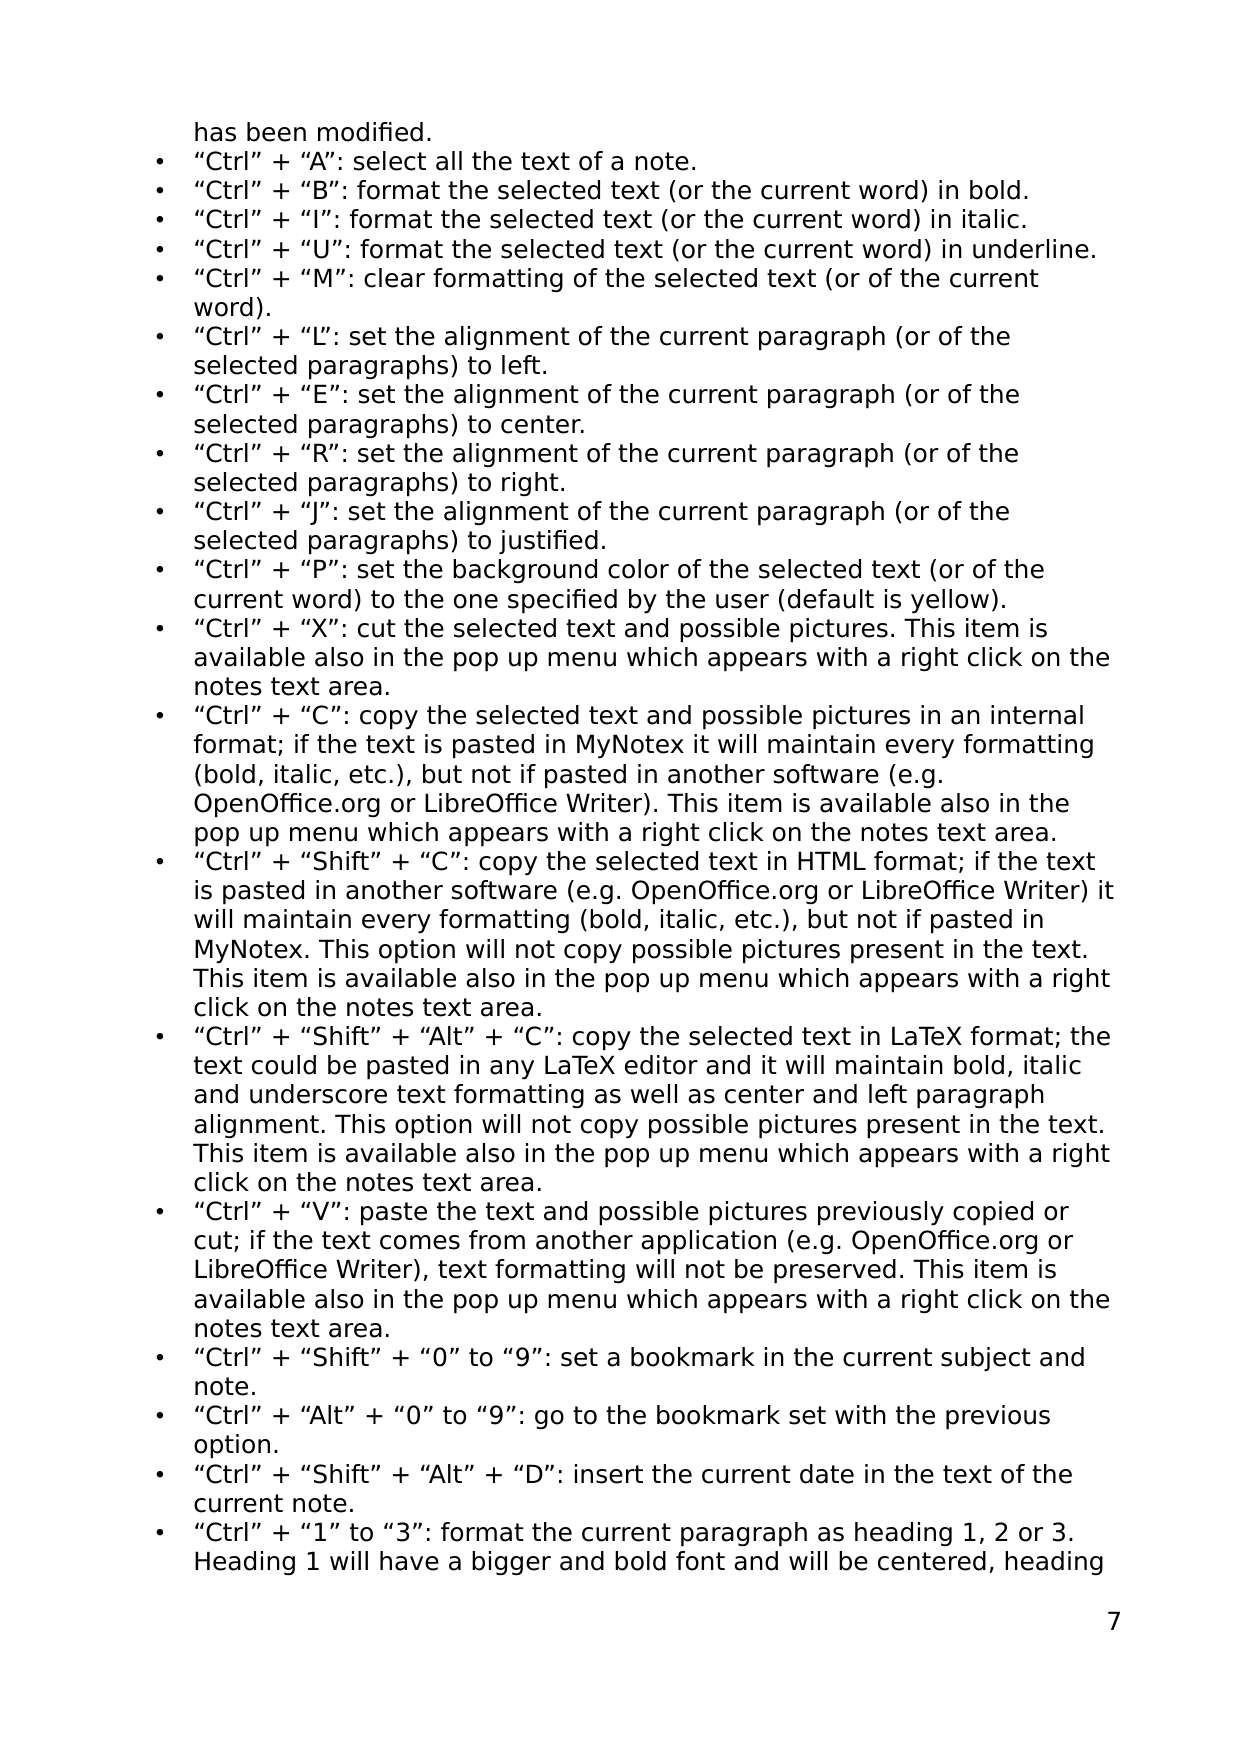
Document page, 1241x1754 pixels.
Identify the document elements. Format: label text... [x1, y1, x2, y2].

list “Ctrl” + “Shift” + “C”: copy the selected text in HTML format; if the text is pasted in another software (e.g. OpenOffice.org or LibreOffice Writer) it will maintain every formatting (bold, italic, etc.), but not if pasted in MyNotex. This option will not copy possible pictures present in the text. This item is available also in the pop up menu which appears with a right click on the notes text area. [156, 847, 1122, 1022]
list “Ctrl” + “E”: set the alignment of the current paragraph (or of the selected paragraphs) to center. [156, 381, 1122, 439]
list “Ctrl” + “R”: set the alignment of the current paragraph (or of the selected paragraphs) to right. [156, 439, 1122, 497]
list “Ctrl” + “X”: cut the selected text and possible pictures. This item is available also in the pop up menu which appears with a right click on the notes text area. [156, 614, 1122, 701]
list “Ctrl” + “I”: format the selected text (or the current word) in italic. [156, 206, 1122, 235]
list “Ctrl” + “B”: format the selected text (or the current word) in bold. [156, 176, 1122, 206]
list “Ctrl” + “U”: format the selected text (or the current word) in underline. [156, 235, 1122, 264]
list “Ctrl” + “1” to “3”: format the current paragraph as heading 1, 2 or 3. Heading 1 will have a bigger and bold font and will be centered, heading [156, 1518, 1122, 1576]
list “Ctrl” + “M”: clear formatting of the selected text (or of the current word). [156, 264, 1122, 322]
list “Ctrl” + “Shift” + “Alt” + “D”: insert the current date in the text of the current note. [156, 1460, 1122, 1518]
list has been modified. [156, 118, 1122, 147]
list “Ctrl” + “Shift” + “0” to “9”: set a bookmark in the current subject and note. [156, 1343, 1122, 1401]
list “Ctrl” + “Alt” + “0” to “9”: go to the bookmark set with the previous option. [156, 1401, 1122, 1460]
list “Ctrl” + “L”: set the alignment of the current paragraph (or of the selected paragraphs) to left. [156, 322, 1122, 381]
list “Ctrl” + “V”: paste the text and possible pictures previously copied or cut; if the text comes from another application (e.g. OpenOffice.org or LibreOffice Writer), text formatting will not be preserved. This item is available also in the pop up menu which appears with a right click on the notes text area. [156, 1197, 1122, 1343]
list “Ctrl” + “Shift” + “Alt” + “C”: copy the selected text in LaTeX format; the text could be pasted in any LaTeX editor and it will maintain bold, italic and underscore text formatting as well as center and left paragraph alignment. This option will not copy possible pictures present in the text. This item is available also in the pop up menu which appears with a right click on the notes text area. [156, 1022, 1122, 1197]
list “Ctrl” + “A”: select all the text of a note. [156, 147, 1122, 176]
list “Ctrl” + “C”: copy the selected text and possible pictures in an internal format; if the text is pasted in MyNotex it will maintain every formatting (bold, italic, etc.), but not if pasted in another software (e.g. OpenOffice.org or LibreOffice Writer). This item is available also in the pop up menu which appears with a right click on the notes text area. [156, 701, 1122, 847]
list “Ctrl” + “J”: set the alignment of the current paragraph (or of the selected paragraphs) to justified. [156, 497, 1122, 556]
list “Ctrl” + “P”: set the background color of the selected text (or of the current word) to the one specified by the user (default is yellow). [156, 556, 1122, 614]
